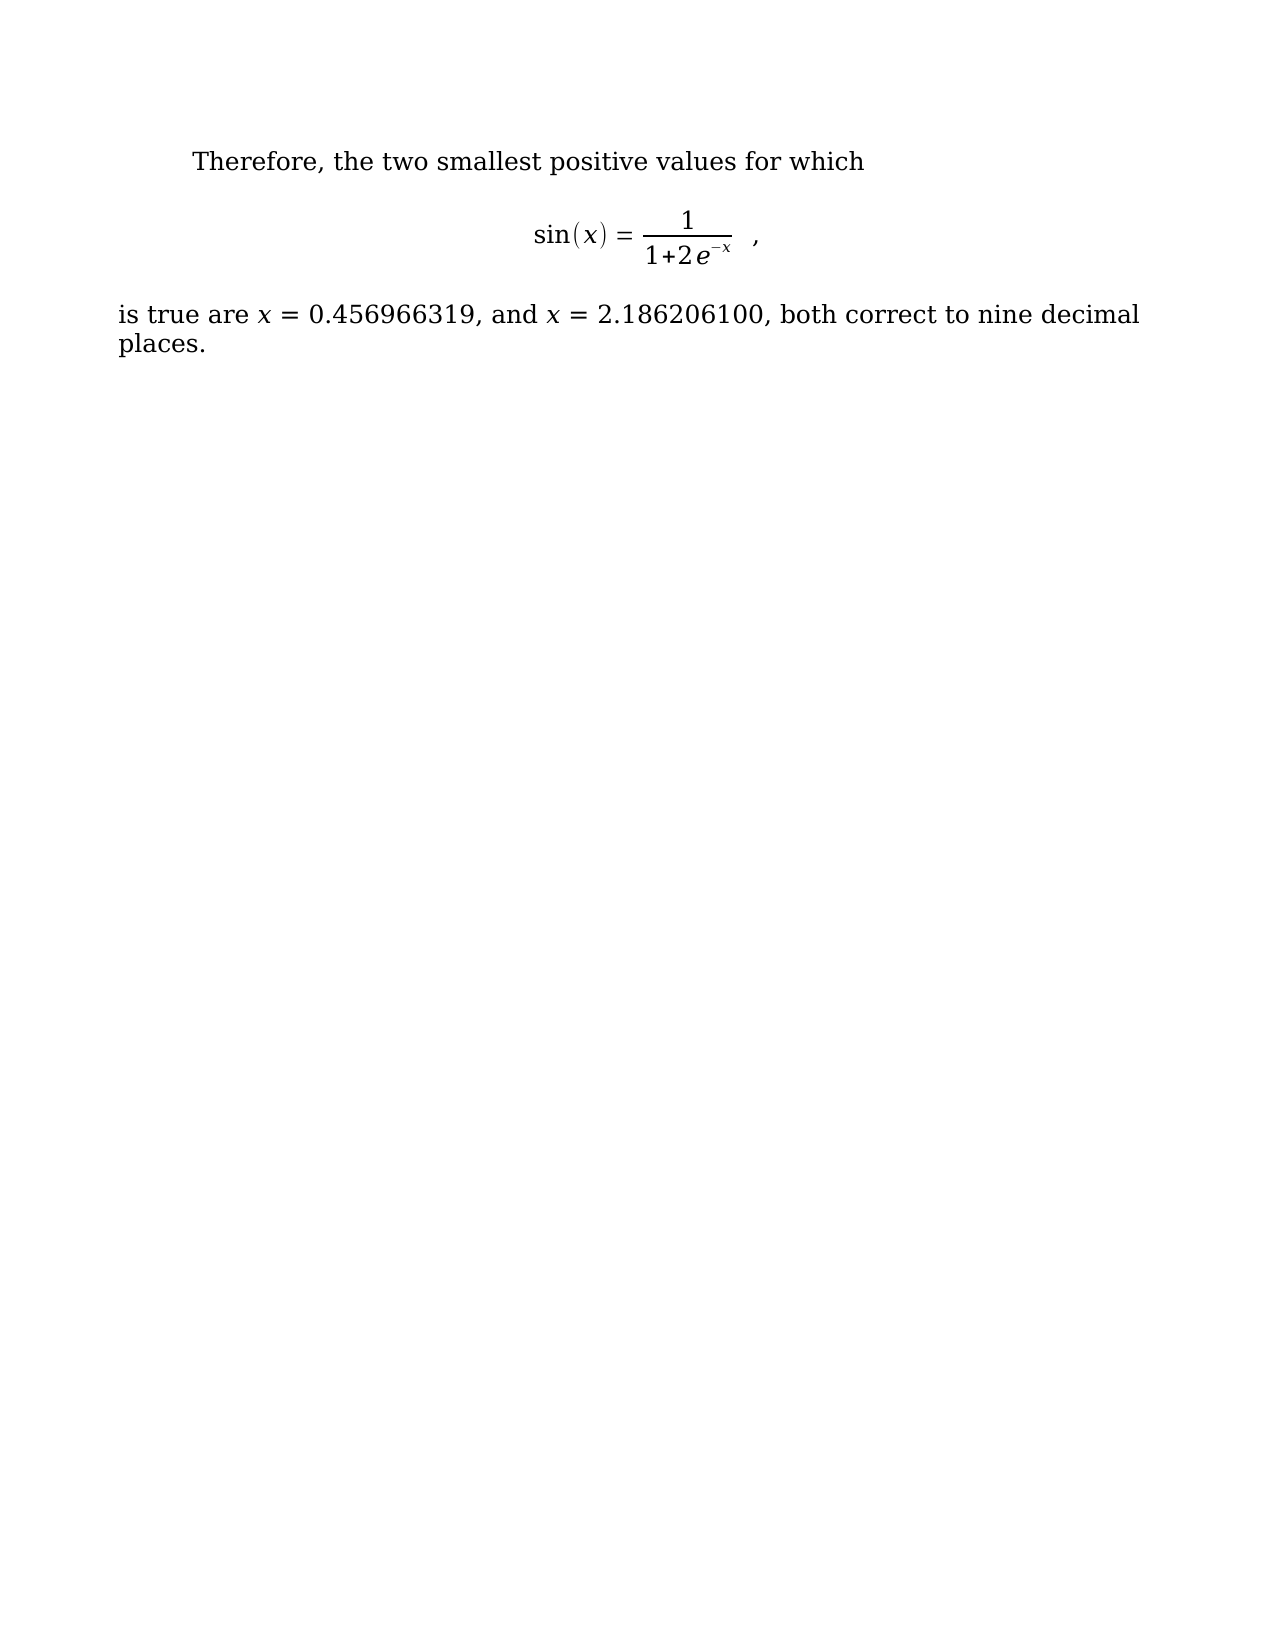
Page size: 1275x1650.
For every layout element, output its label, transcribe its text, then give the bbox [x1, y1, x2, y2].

text is true are x = 0.456966319, and x = 2.186206100, both correct to nine decimal places. [118, 300, 1157, 358]
text , [118, 206, 1157, 271]
text Therefore, the two smallest positive values for which [118, 147, 1157, 176]
